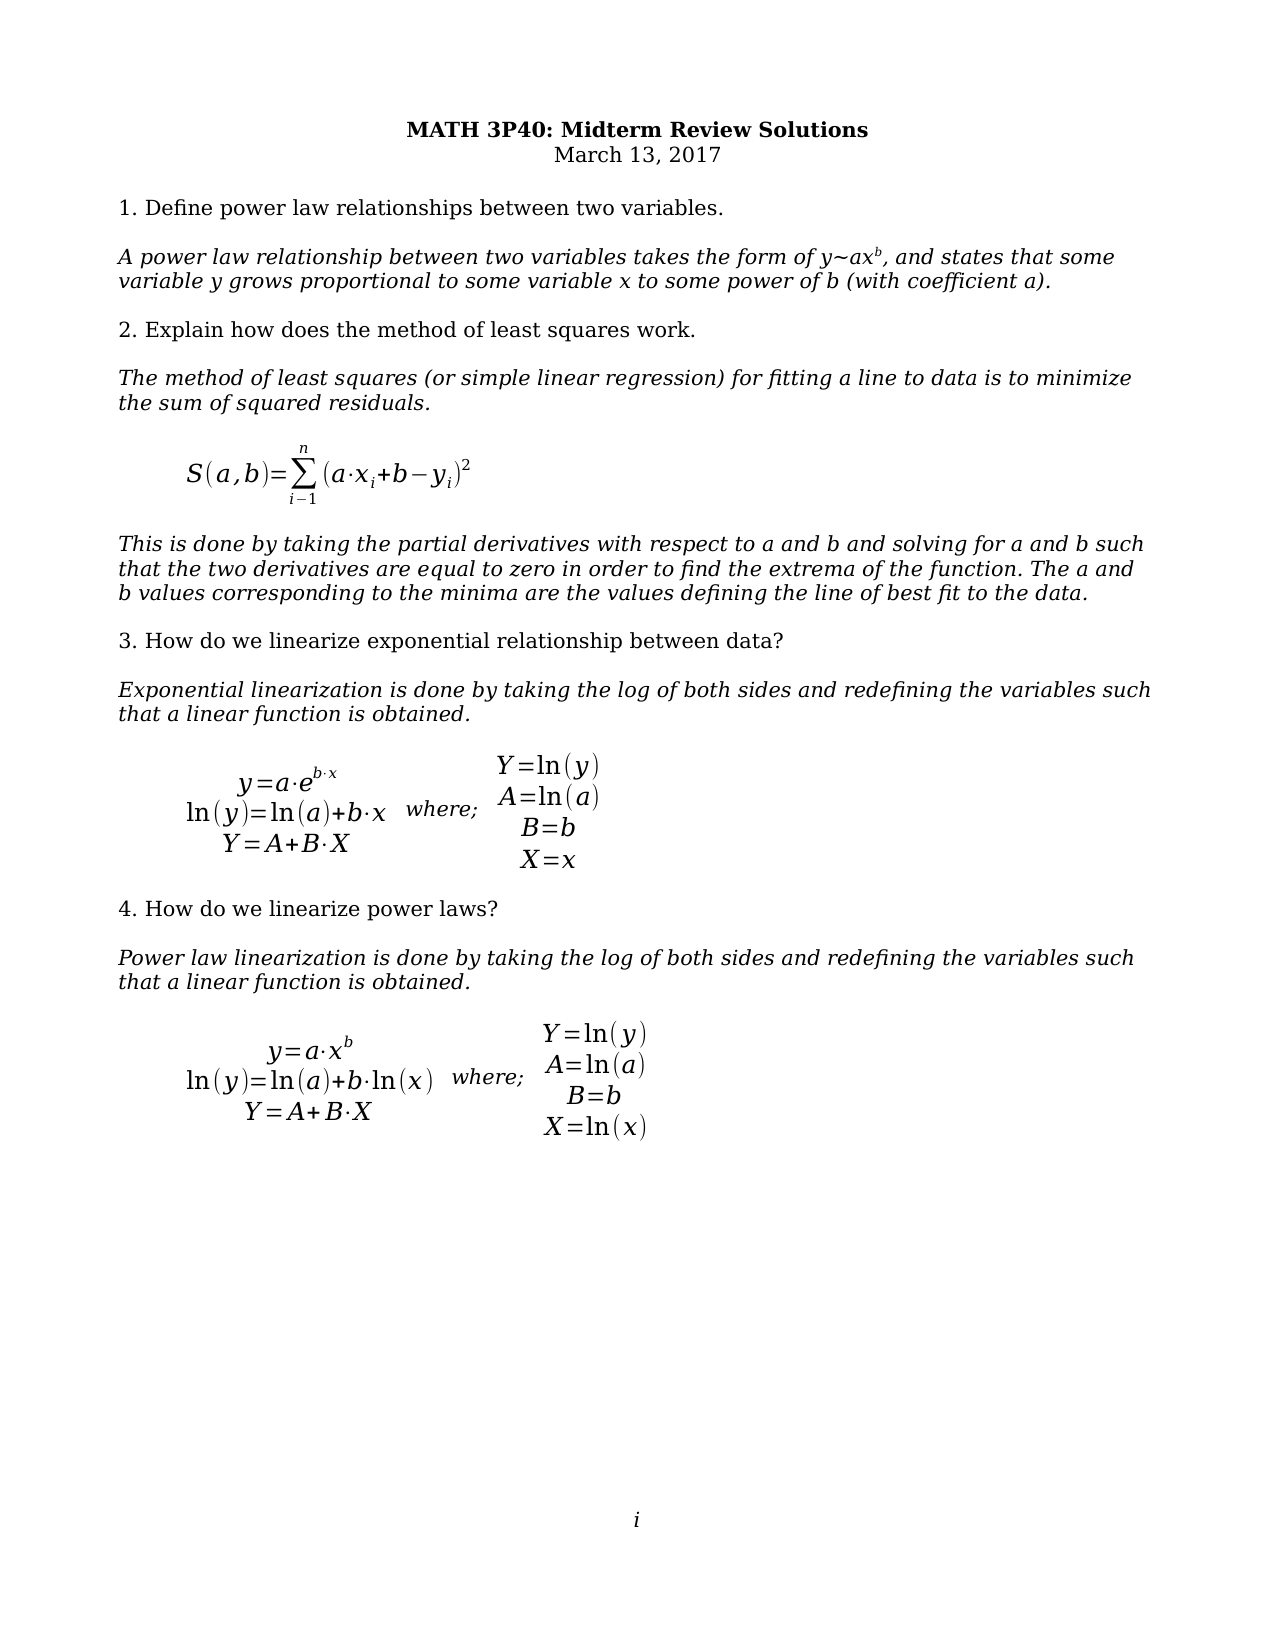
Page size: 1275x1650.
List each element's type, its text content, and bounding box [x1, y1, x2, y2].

text where; [118, 751, 1157, 873]
text Power law linearization is done by taking the log of both sides and redefining the variables such that a linear function is obtained. [118, 946, 1157, 994]
text 2. Explain how does the method of least squares work. [118, 318, 1157, 342]
text This is done by taking the partial derivatives with respect to a and b and solving for a and b such that the two derivatives are equal to zero in order to find the extrema of the function. The a and b values corresponding to the minima are the values defining the line of best fit to the data. [118, 532, 1157, 605]
text 3. How do we linearize exponential relationship between data? [118, 629, 1157, 654]
text Exponential linearization is done by taking the log of both sides and redefining the variables such that a linear function is obtained. [118, 678, 1157, 727]
text 4. How do we linearize power laws? [118, 897, 1157, 922]
text where; [118, 1019, 1157, 1142]
text 1. Define power law relationships between two variables. [118, 196, 1157, 221]
text A power law relationship between two variables takes the form of y~axb, and states that some variable y grows proportional to some variable x to some power of b (with coefficient a). [118, 245, 1157, 293]
text The method of least squares (or simple linear regression) for fitting a line to data is to minimize the sum of squared residuals. [118, 366, 1157, 415]
